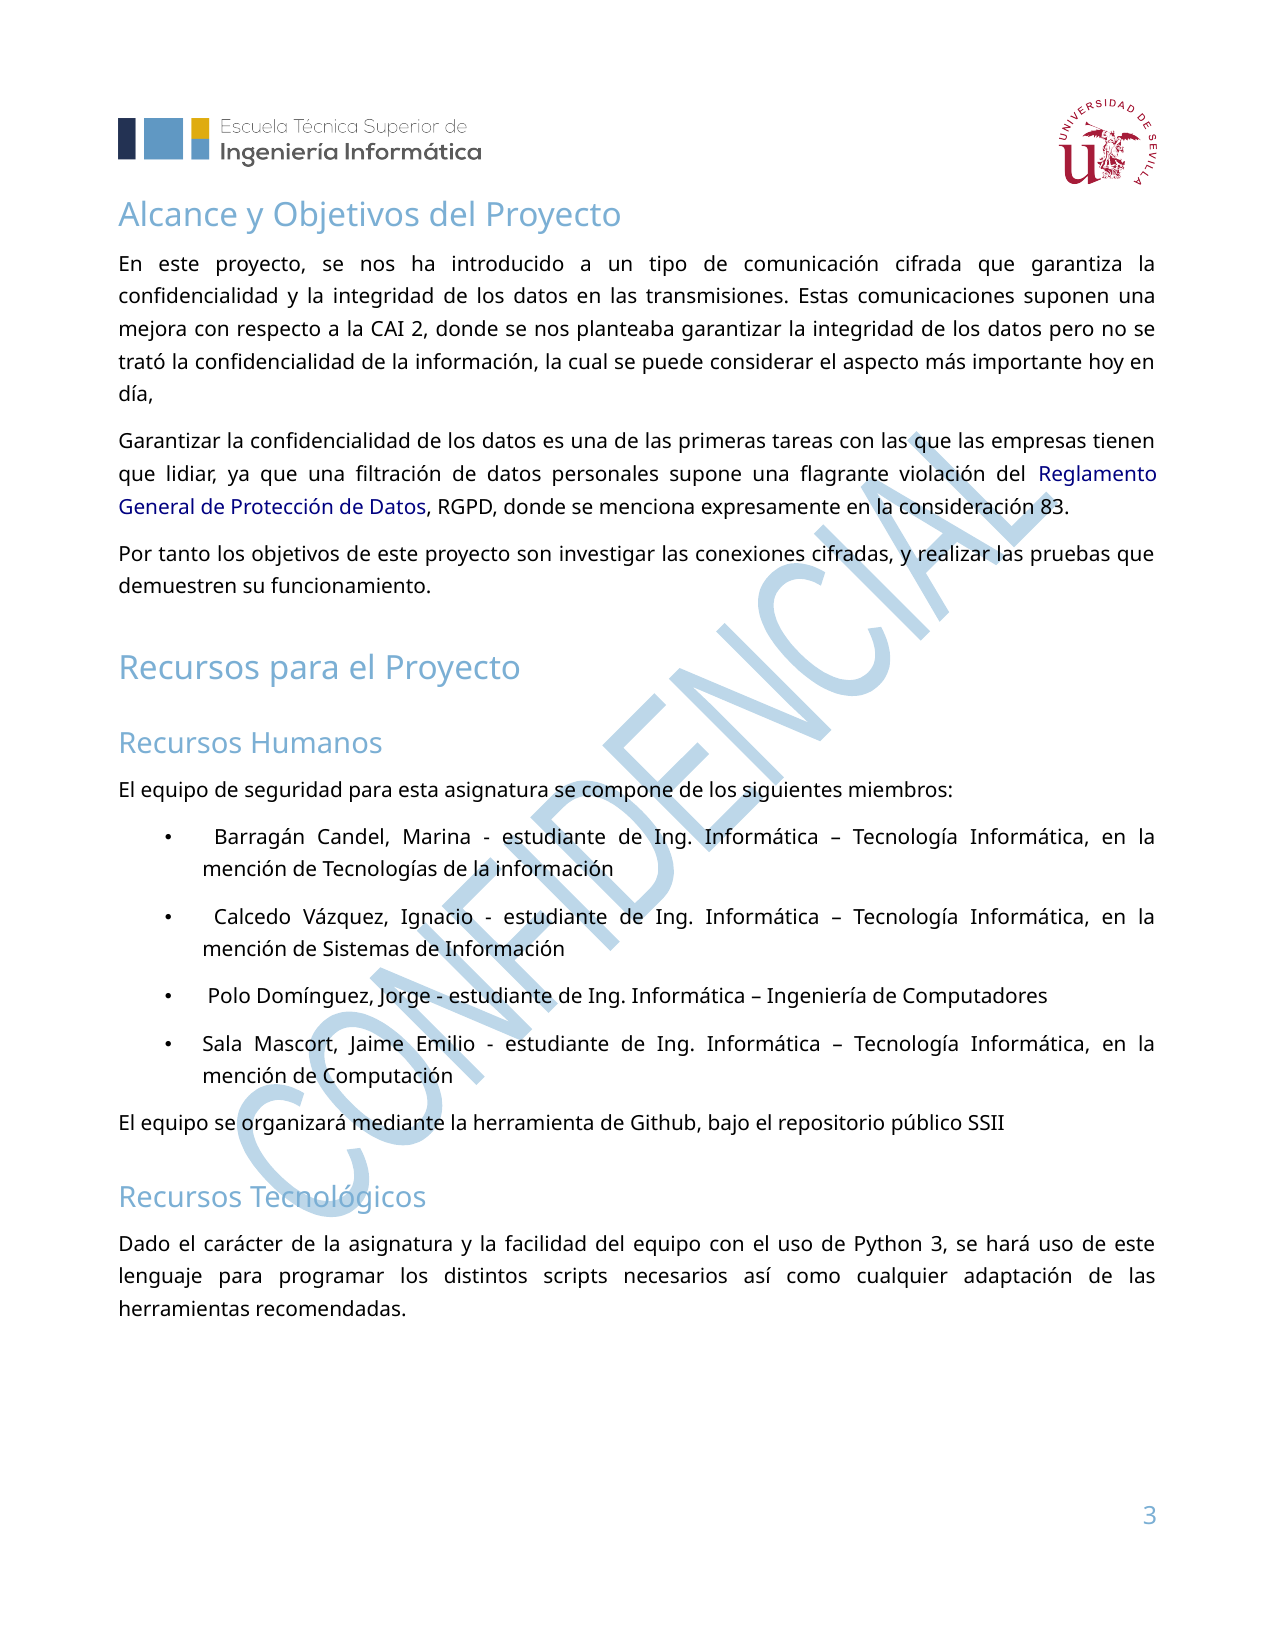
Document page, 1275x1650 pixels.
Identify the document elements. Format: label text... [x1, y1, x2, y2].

list Barragán Candel, Marina - estudiante de Ing. Informática – Tecnología Informática, en la mención de Tecnologías de la información [164, 822, 594, 883]
text En este proyecto, se nos ha introducido a un tipo de comunicación cifrada que garantiza la confidencialidad y la integridad de los datos en las transmisiones. Estas comunicaciones suponen una mejora con respecto a la CAI 2, donde se nos planteaba garantizar la integridad de los datos pero no se trató la confidencialidad de la información, la cual se puede considerar el aspecto más importante hoy en día, [118, 249, 1157, 408]
subtitle [876, 644, 1157, 689]
list Sala Mascort, Jaime Emilio - estudiante de Ing. Informática – Tecnología Informática, en la mención de Computación [164, 1029, 322, 1090]
subtitle Recursos Tecnológicos [283, 1177, 354, 1201]
list Barragán Candel, Marina - estudiante de Ing. Informática – Tecnología Informática, en la mención de Tecnologías de la información [653, 822, 1157, 883]
list Polo Domínguez, Jorge - estudiante de Ing. Informática – Ingeniería de Computadores [164, 982, 400, 1010]
text Por tanto los objetivos de este proyecto son investigar las conexiones cifradas, y realizar las pruebas que demuestren su funcionamiento. [118, 539, 879, 600]
text El equipo se organizará mediante la herramienta de Github, bajo el repositorio público SSII [429, 1108, 1157, 1137]
list Barragán Candel, Marina - estudiante de Ing. Informática – Tecnología Informática, en la mención de Tecnologías de la información [555, 822, 658, 883]
text Dado el carácter de la asignatura y la facilidad del equipo con el uso de Python 3, se hará uso de este lenguaje para programar los distintos scripts necesarios así como cualquier adaptación de las herramientas recomendadas. [118, 1229, 1157, 1322]
list Sala Mascort, Jaime Emilio - estudiante de Ing. Informática – Tecnología Informática, en la mención de Computación [325, 1029, 424, 1090]
subtitle Alcance y Objetivos del Proyecto [118, 191, 1157, 237]
subtitle Recursos Tecnológicos [118, 1177, 317, 1216]
text El equipo de seguridad para esta asignatura se compone de los siguientes miembros: [118, 775, 658, 803]
text Por tanto los objetivos de este proyecto son investigar las conexiones cifradas, y realizar las pruebas que demuestren su funcionamiento. [927, 539, 1157, 600]
picture [1058, 99, 1157, 185]
list Calcedo Vázquez, Ignacio - estudiante de Ing. Informática – Tecnología Informática, en la mención de Sistemas de Información [464, 902, 1157, 963]
text El equipo se organizará mediante la herramienta de Github, bajo el repositorio público SSII [118, 1108, 239, 1137]
text Por tanto los objetivos de este proyecto son investigar las conexiones cifradas, y realizar las pruebas que demuestren su funcionamiento. [839, 539, 926, 600]
subtitle [625, 723, 751, 762]
picture [118, 118, 481, 167]
subtitle [731, 723, 1157, 762]
subtitle Recursos Humanos [118, 723, 623, 762]
list Polo Domínguez, Jorge - estudiante de Ing. Informática – Ingeniería de Computadores [418, 982, 495, 1010]
list Sala Mascort, Jaime Emilio - estudiante de Ing. Informática – Tecnología Informática, en la mención de Computación [394, 1029, 1157, 1090]
text Garantizar la confidencialidad de los datos es una de las primeras tareas con las que las empresas tienen que lidiar, ya que una filtración de datos personales supone una flagrante violación del Reglamento General de Protección de Datos, RGPD, donde se menciona expresamente en la consideración 83. [118, 427, 1157, 520]
subtitle Recursos para el Proyecto [118, 644, 772, 689]
list Polo Domínguez, Jorge - estudiante de Ing. Informática – Ingeniería de Computadores [538, 982, 1157, 1010]
text El equipo de seguridad para esta asignatura se compone de los siguientes miembros: [671, 775, 1157, 803]
subtitle Recursos Tecnológicos [345, 1177, 1157, 1216]
subtitle [747, 644, 823, 689]
subtitle [793, 644, 875, 680]
list Calcedo Vázquez, Ignacio - estudiante de Ing. Informática – Tecnología Informática, en la mención de Sistemas de Información [164, 902, 497, 963]
text El equipo se organizará mediante la herramienta de Github, bajo el repositorio público SSII [253, 1108, 372, 1137]
